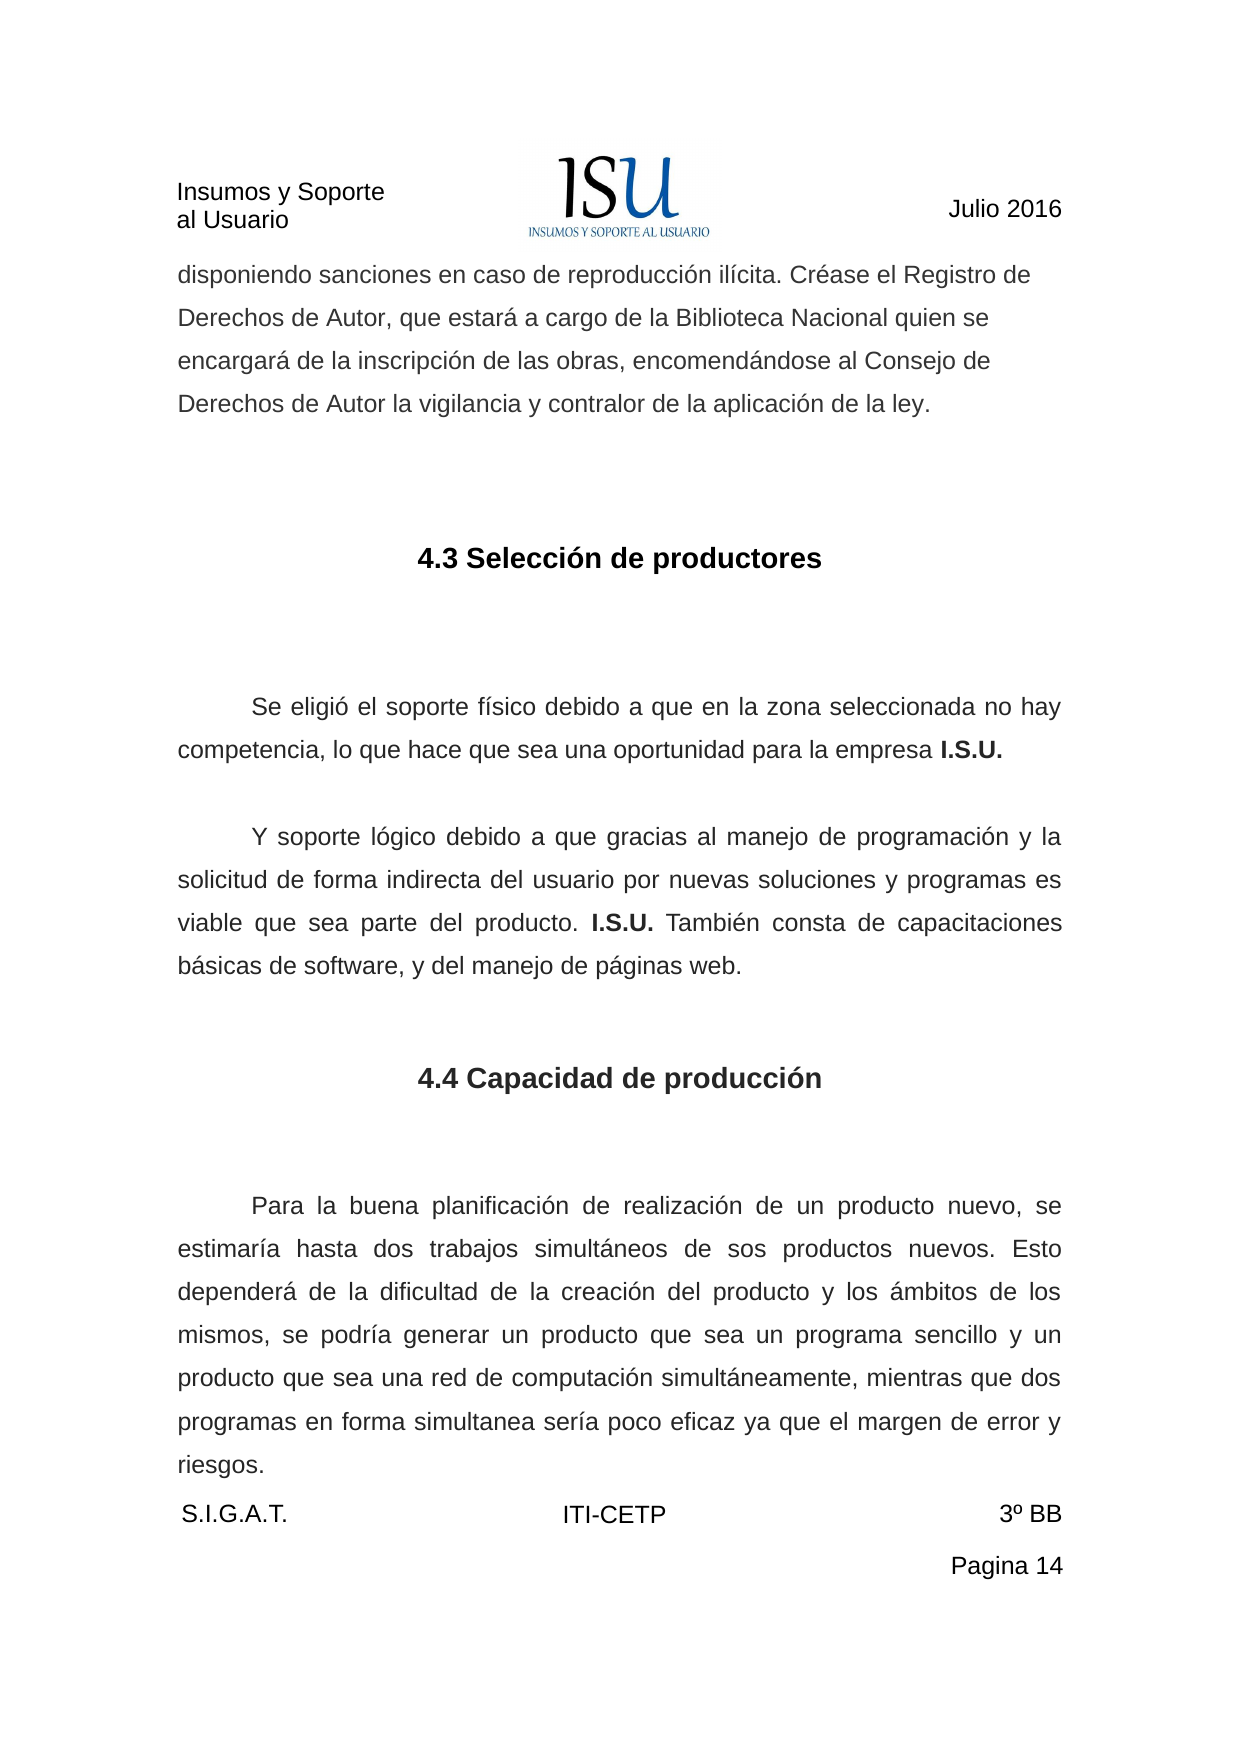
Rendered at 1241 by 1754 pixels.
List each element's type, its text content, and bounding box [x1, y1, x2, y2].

text Se eligió el soporte físico debido a que en la zona seleccionada no hay competencia, lo que hace que sea una oportunidad para la empresa I.S.U. [177, 692, 1063, 764]
picture [517, 138, 723, 252]
text disponiendo sanciones en caso de reproducción ilícita. Créase el Registro de Derechos de Autor, que estará a cargo de la Biblioteca Nacional quien se encargará de la inscripción de las obras, encomendándose al Consejo de Derechos de Autor la vigilancia y contralor de la aplicación de la ley. [177, 260, 1063, 418]
text Para la buena planificación de realización de un producto nuevo, se estimaría hasta dos trabajos simultáneos de sos productos nuevos. Esto dependerá de la dificultad de la creación del producto y los ámbitos de los mismos, se podría generar un producto que sea un programa sencillo y un producto que sea una red de computación simultáneamente, mientras que dos programas en forma simultanea sería poco eficaz ya que el margen de error y riesgos. [177, 1191, 1063, 1478]
text 4.3 Selección de productores [177, 541, 1063, 575]
text 4.4 Capacidad de producción [177, 1061, 1063, 1095]
text Y soporte lógico debido a que gracias al manejo de programación y la solicitud de forma indirecta del usuario por nuevas soluciones y programas es viable que sea parte del producto. I.S.U. También consta de capacitaciones básicas de software, y del manejo de páginas web. [177, 822, 1063, 980]
